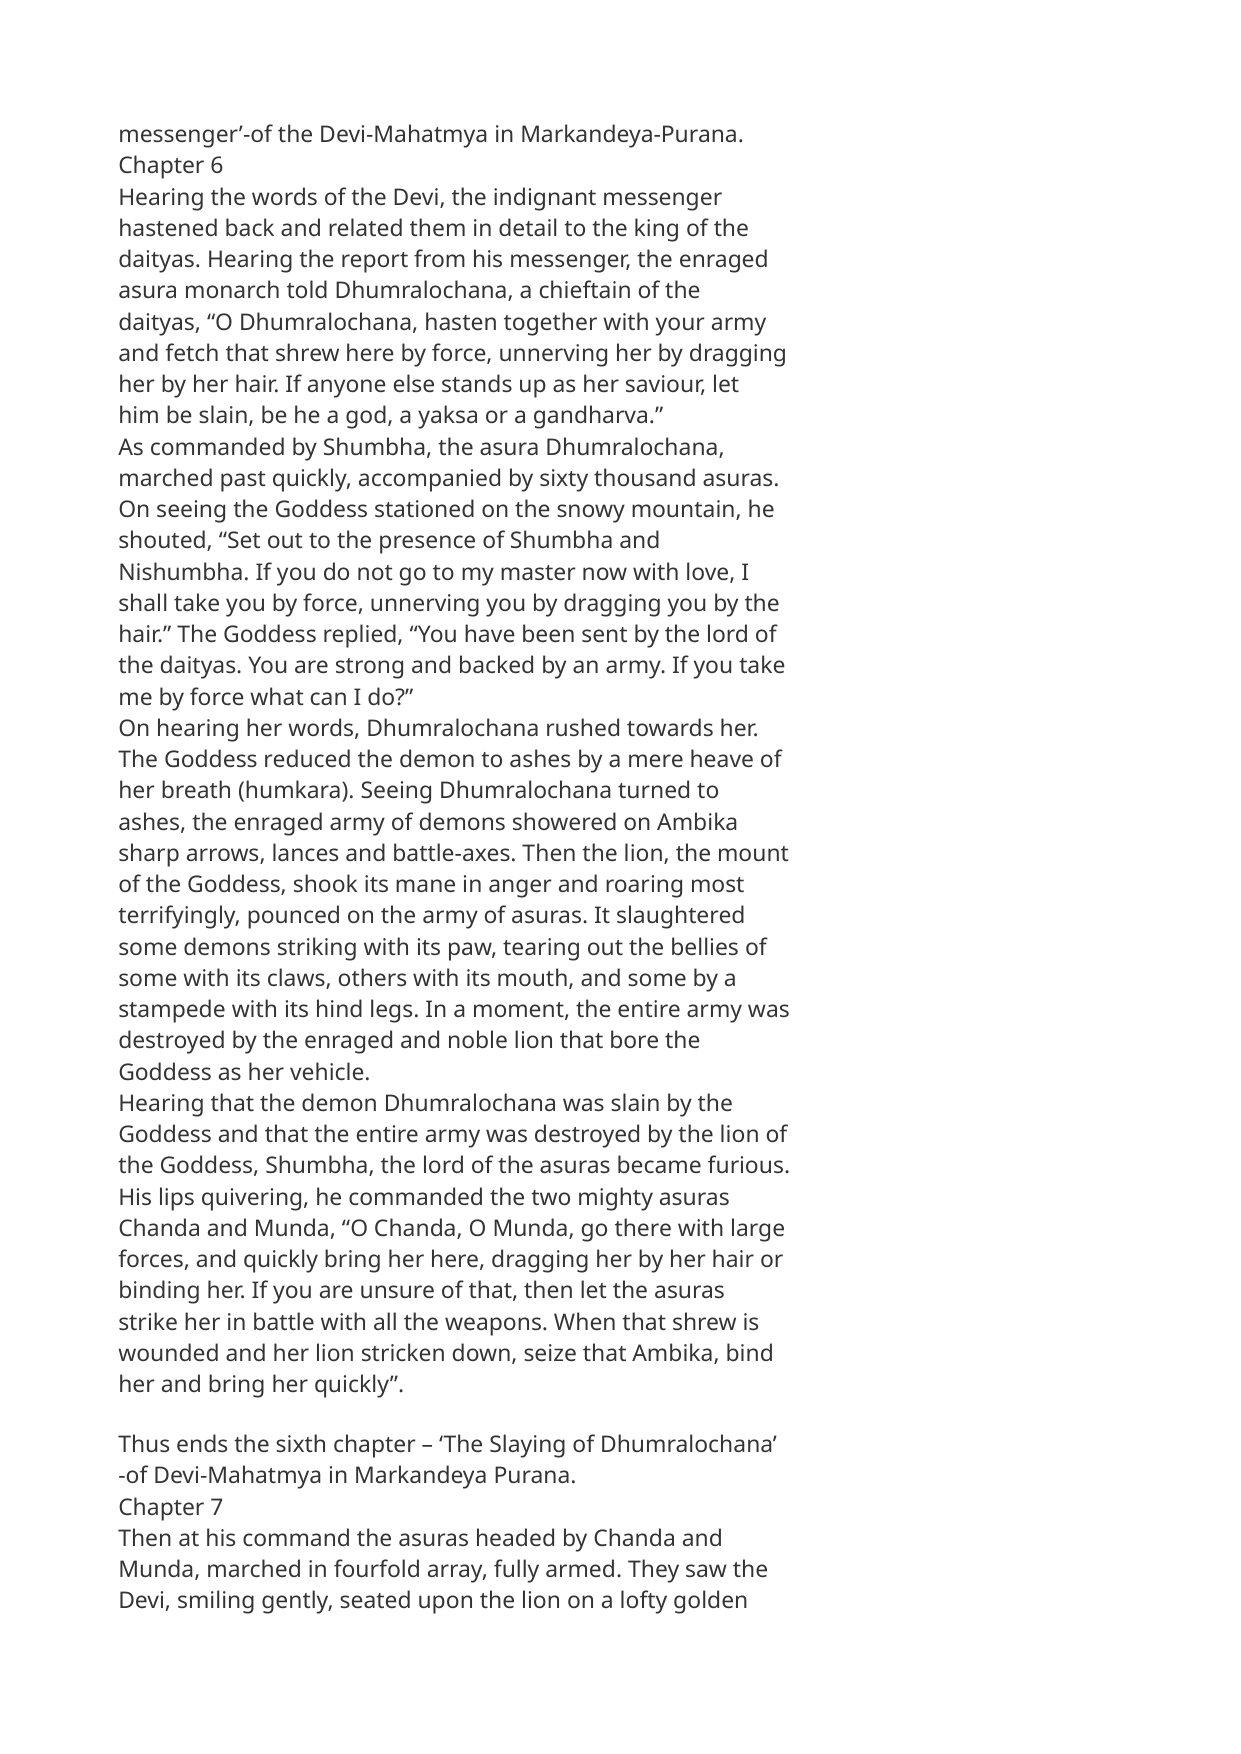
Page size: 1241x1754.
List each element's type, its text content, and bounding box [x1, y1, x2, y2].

text Munda, marched in fourfold array, fully armed. They saw the [118, 1553, 1122, 1584]
text His lips quivering, he commanded the two mighty asuras [118, 1181, 1122, 1212]
text her and bring her quickly”. [118, 1368, 1122, 1399]
text Devi, smiling gently, seated upon the lion on a lofty golden [118, 1584, 1122, 1616]
text some demons striking with its paw, tearing out the bellies of [118, 931, 1122, 962]
text forces, and quickly bring her here, dragging her by her hair or [118, 1243, 1122, 1274]
text her breath (humkara). Seeing Dhumralochana turned to [118, 774, 1122, 806]
text terrifyingly, pounced on the army of asuras. It slaughtered [118, 899, 1122, 931]
text Thus ends the sixth chapter – ‘The Slaying of Dhumralochana’ [118, 1428, 1122, 1459]
text strike her in battle with all the weapons. When that shrew is [118, 1306, 1122, 1337]
text me by force what can I do?” [118, 681, 1122, 712]
text Goddess as her vehicle. [118, 1056, 1122, 1087]
text daityas. Hearing the report from his messenger, the enraged [118, 243, 1122, 274]
text shall take you by force, unnerving you by dragging you by the [118, 587, 1122, 618]
text Hearing that the demon Dhumralochana was slain by the [118, 1087, 1122, 1118]
text some with its claws, others with its mouth, and some by a [118, 962, 1122, 993]
text The Goddess reduced the demon to ashes by a mere heave of [118, 743, 1122, 774]
text daityas, “O Dhumralochana, hasten together with your army [118, 306, 1122, 337]
text Chanda and Munda, “O Chanda, O Munda, go there with large [118, 1212, 1122, 1243]
text On hearing her words, Dhumralochana rushed towards her. [118, 712, 1122, 743]
text marched past quickly, accompanied by sixty thousand asuras. [118, 462, 1122, 493]
text destroyed by the enraged and noble lion that bore the [118, 1024, 1122, 1056]
text hastened back and related them in detail to the king of the [118, 212, 1122, 243]
text stampede with its hind legs. In a moment, the entire army was [118, 993, 1122, 1024]
text Goddess and that the entire army was destroyed by the lion of [118, 1118, 1122, 1149]
text On seeing the Goddess stationed on the snowy mountain, he [118, 493, 1122, 524]
text wounded and her lion stricken down, seize that Ambika, bind [118, 1337, 1122, 1368]
text ashes, the enraged army of demons showered on Ambika [118, 806, 1122, 837]
text sharp arrows, lances and battle-axes. Then the lion, the mount [118, 837, 1122, 868]
text her by her hair. If anyone else stands up as her saviour, let [118, 368, 1122, 399]
text and fetch that shrew here by force, unnerving her by dragging [118, 337, 1122, 368]
text Nishumbha. If you do not go to my master now with love, I [118, 556, 1122, 587]
text him be slain, be he a god, a yaksa or a gandharva.” [118, 399, 1122, 431]
text binding her. If you are unsure of that, then let the asuras [118, 1274, 1122, 1306]
text As commanded by Shumbha, the asura Dhumralochana, [118, 431, 1122, 462]
text of the Goddess, shook its mane in anger and roaring most [118, 868, 1122, 899]
text the Goddess, Shumbha, the lord of the asuras became furious. [118, 1149, 1122, 1181]
text Then at his command the asuras headed by Chanda and [118, 1522, 1122, 1553]
text shouted, “Set out to the presence of Shumbha and [118, 524, 1122, 556]
text Chapter 7 [118, 1491, 1122, 1522]
text Chapter 6 [118, 149, 1122, 181]
text Hearing the words of the Devi, the indignant messenger [118, 181, 1122, 212]
text hair.” The Goddess replied, “You have been sent by the lord of [118, 618, 1122, 649]
text asura monarch told Dhumralochana, a chieftain of the [118, 274, 1122, 306]
text messenger’-of the Devi-Mahatmya in Markandeya-Purana. [118, 118, 1122, 149]
text -of Devi-Mahatmya in Markandeya Purana. [118, 1459, 1122, 1491]
text the daityas. You are strong and backed by an army. If you take [118, 649, 1122, 681]
